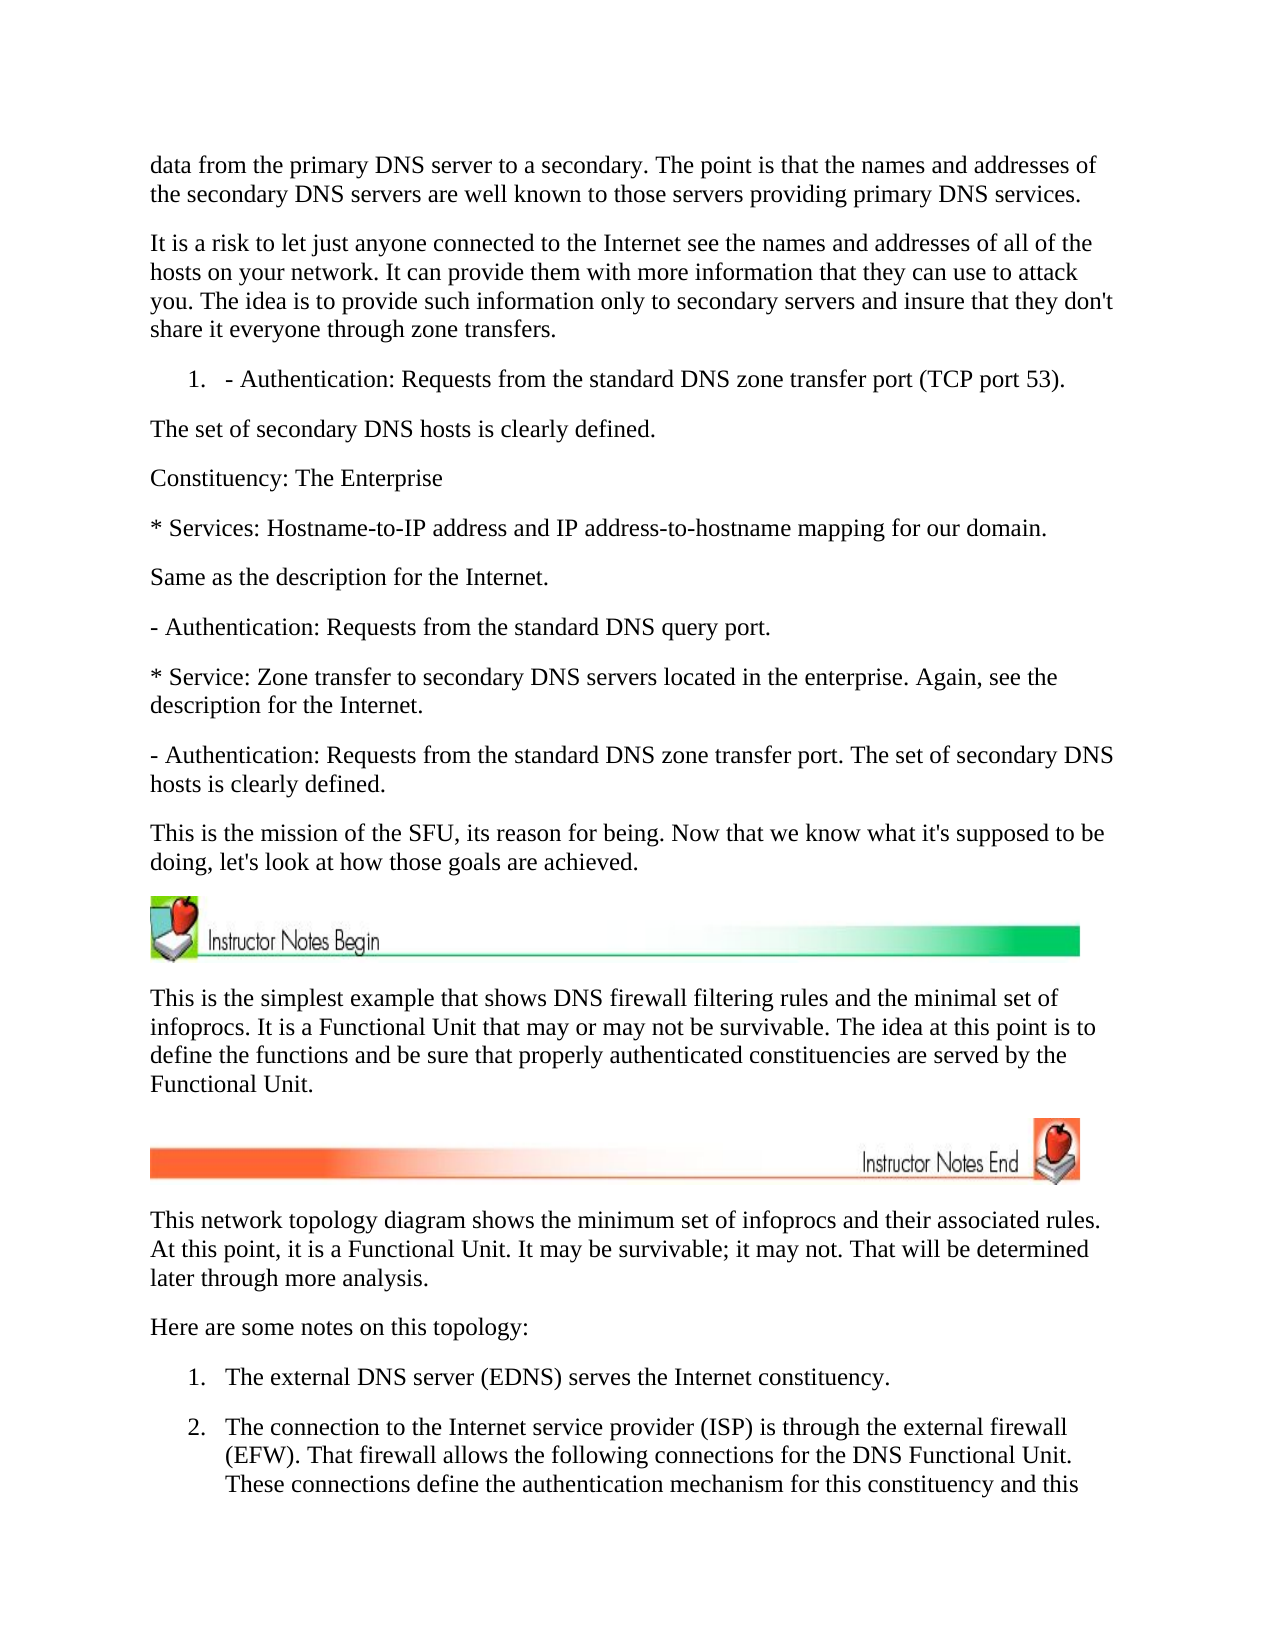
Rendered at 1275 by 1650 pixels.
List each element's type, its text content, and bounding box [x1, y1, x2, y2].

text The set of secondary DNS hosts is clearly defined. [150, 414, 1125, 442]
text It is a risk to let just anyone connected to the Internet see the names and addresses of all of the hosts on your network. It can provide them with more information that they can use to attack you. The idea is to provide such information only to secondary servers and insure that they don't share it everyone through zone transfers. [150, 228, 1125, 343]
text This network topology diagram shows the minimum set of infoprocs and their associated rules. At this point, it is a Functional Unit. It may be survivable; it may not. That will be determined later through more analysis. [150, 1205, 1125, 1292]
text - Authentication: Requests from the standard DNS query port. [150, 612, 1125, 641]
text * Service: Zone transfer to secondary DNS servers located in the enterprise. Again, see the description for the Internet. [150, 662, 1125, 719]
list The external DNS server (EDNS) serves the Internet constituency. [187, 1362, 1125, 1391]
text This is the simplest example that shows DNS firewall filtering rules and the minimal set of infoprocs. It is a Functional Unit that may or may not be survivable. The idea at this point is to define the functions and be sure that properly authenticated constituencies are served by the Functional Unit. [150, 983, 1125, 1098]
text Same as the description for the Internet. [150, 562, 1125, 591]
text data from the primary DNS server to a secondary. The point is that the names and addresses of the secondary DNS servers are well known to those servers providing primary DNS services. [150, 150, 1125, 207]
text This is the mission of the SFU, its reason for being. Now that we know what it's supposed to be doing, let's look at how those goals are achieved. [150, 818, 1125, 876]
text Here are some notes on this topology: [150, 1312, 1125, 1341]
text Constituency: The Enterprise [150, 463, 1125, 492]
text - Authentication: Requests from the standard DNS zone transfer port. The set of secondary DNS hosts is clearly defined. [150, 740, 1125, 797]
list - Authentication: Requests from the standard DNS zone transfer port (TCP port 53). [187, 364, 1125, 393]
list The connection to the Internet service provider (ISP) is through the external firewall (EFW). That firewall allows the following connections for the DNS Functional Unit. These connections define the authentication mechanism for this constituency and this [187, 1412, 1125, 1498]
text * Services: Hostname-to-IP address and IP address-to-hostname mapping for our domain. [150, 513, 1125, 542]
